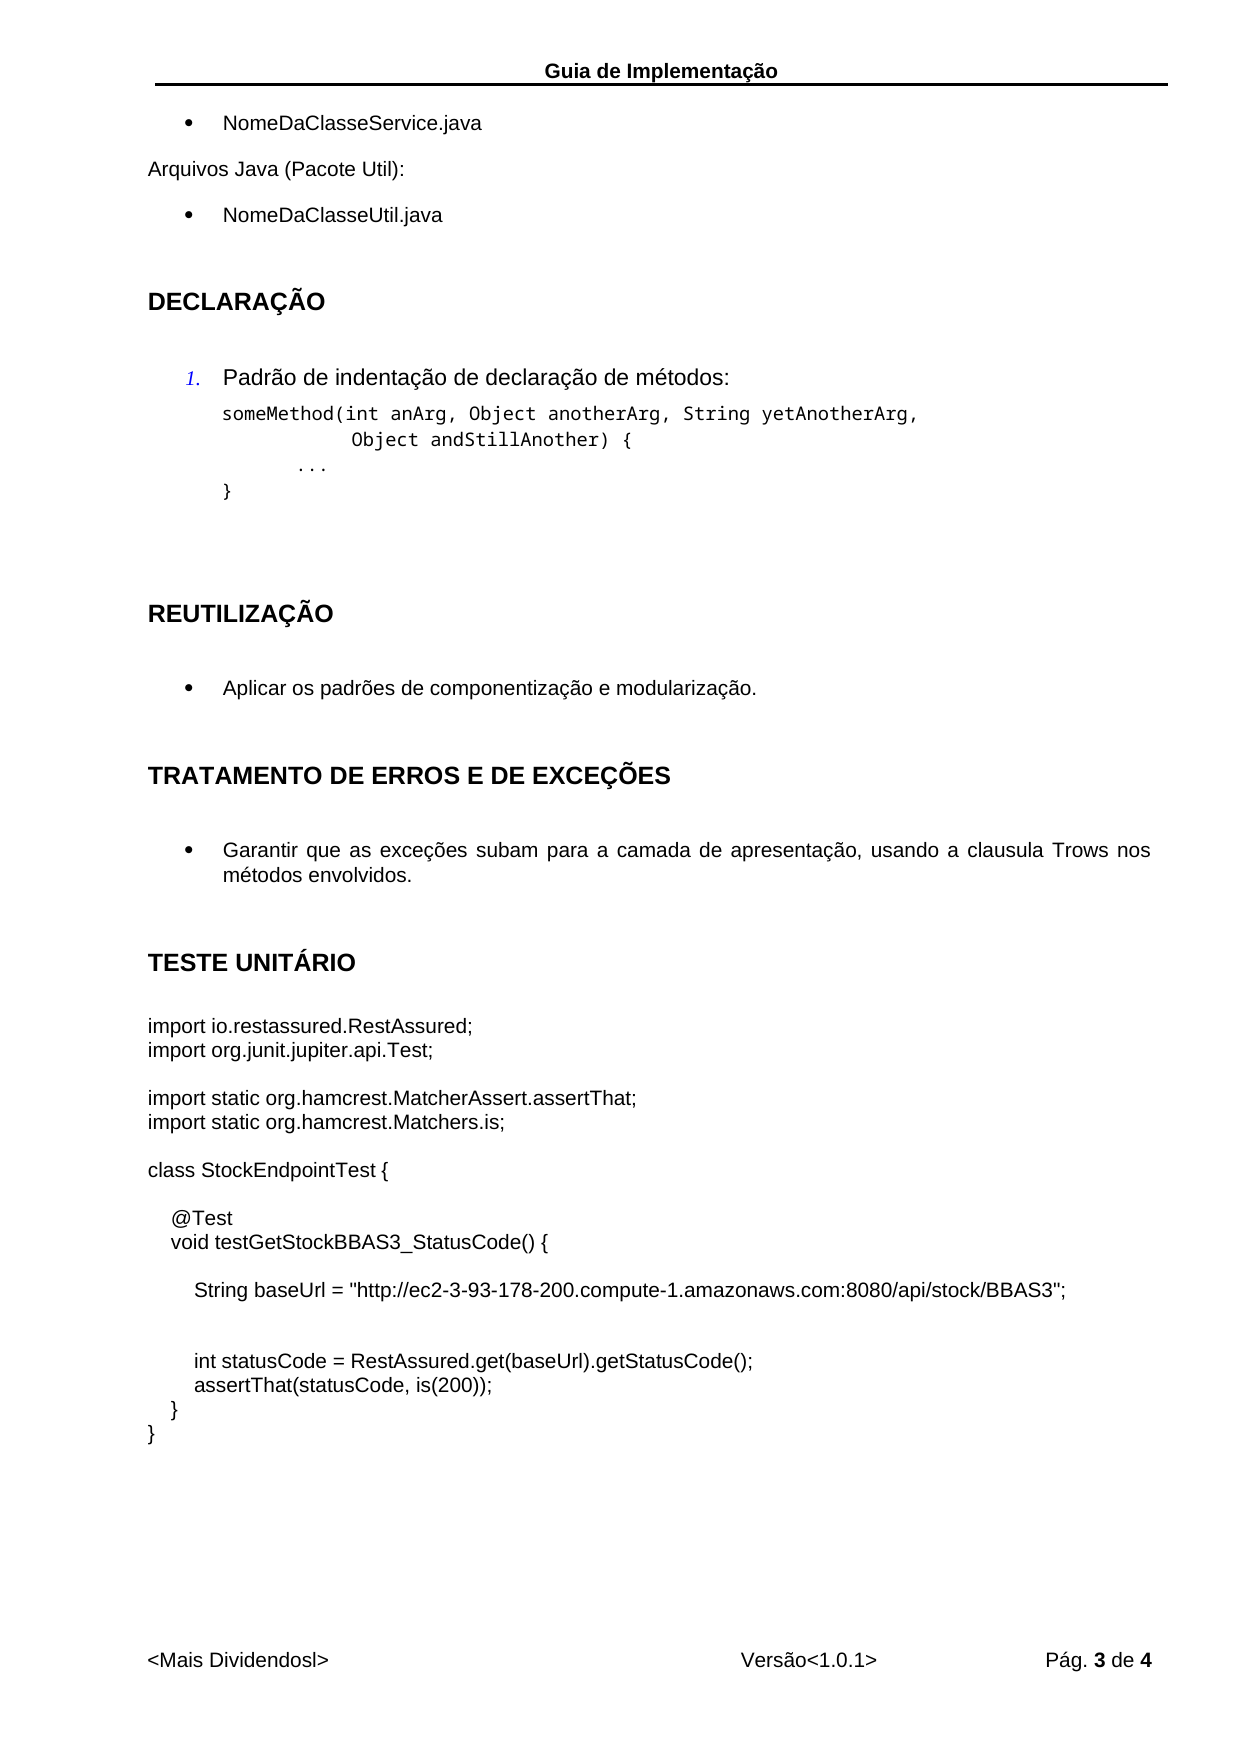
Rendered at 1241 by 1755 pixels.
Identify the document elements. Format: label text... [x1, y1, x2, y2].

text assertThat(statusCode, is(200)); [148, 1373, 1152, 1397]
list NomeDaClasseUtil.java [185, 202, 1152, 227]
subtitle Tratamento de Erros e de Exceções [148, 761, 1152, 789]
text ... [295, 452, 1152, 477]
text class StockEndpointTest { [148, 1158, 1152, 1182]
text import io.restassured.RestAssured; [148, 1014, 1152, 1038]
subtitle Declaração [148, 287, 1152, 316]
subtitle Reutilização [148, 598, 1152, 627]
list Aplicar os padrões de componentização e modularização. [185, 675, 1152, 700]
list Padrão de indentação de declaração de métodos: [185, 364, 1152, 390]
text import org.junit.jupiter.api.Test; [148, 1038, 1152, 1062]
text int statusCode = RestAssured.get(baseUrl).getStatusCode(); [148, 1349, 1152, 1373]
subtitle teste unitário [148, 948, 1152, 976]
text @Test [148, 1206, 1152, 1229]
text import static org.hamcrest.MatcherAssert.assertThat; [148, 1086, 1152, 1110]
text void testGetStockBBAS3_StatusCode() { [148, 1229, 1152, 1253]
text } [148, 1397, 1152, 1421]
text } [148, 477, 1152, 503]
text Object andStillAnother) { [295, 426, 1152, 452]
text someMethod(int anArg, Object anotherArg, String yetAnotherArg, [221, 401, 1152, 426]
list Garantir que as exceções subam para a camada de apresentação, usando a clausula Trows nos métodos envolvidos. [185, 837, 1152, 887]
text } [148, 1421, 1152, 1445]
list NomeDaClasseService.java [185, 110, 1152, 135]
text String baseUrl = "http://ec2-3-93-178-200.compute-1.amazonaws.com:8080/api/stock/BBAS3"; [148, 1277, 1152, 1301]
text Arquivos Java (Pacote Util): [148, 156, 1152, 181]
text import static org.hamcrest.Matchers.is; [148, 1110, 1152, 1134]
